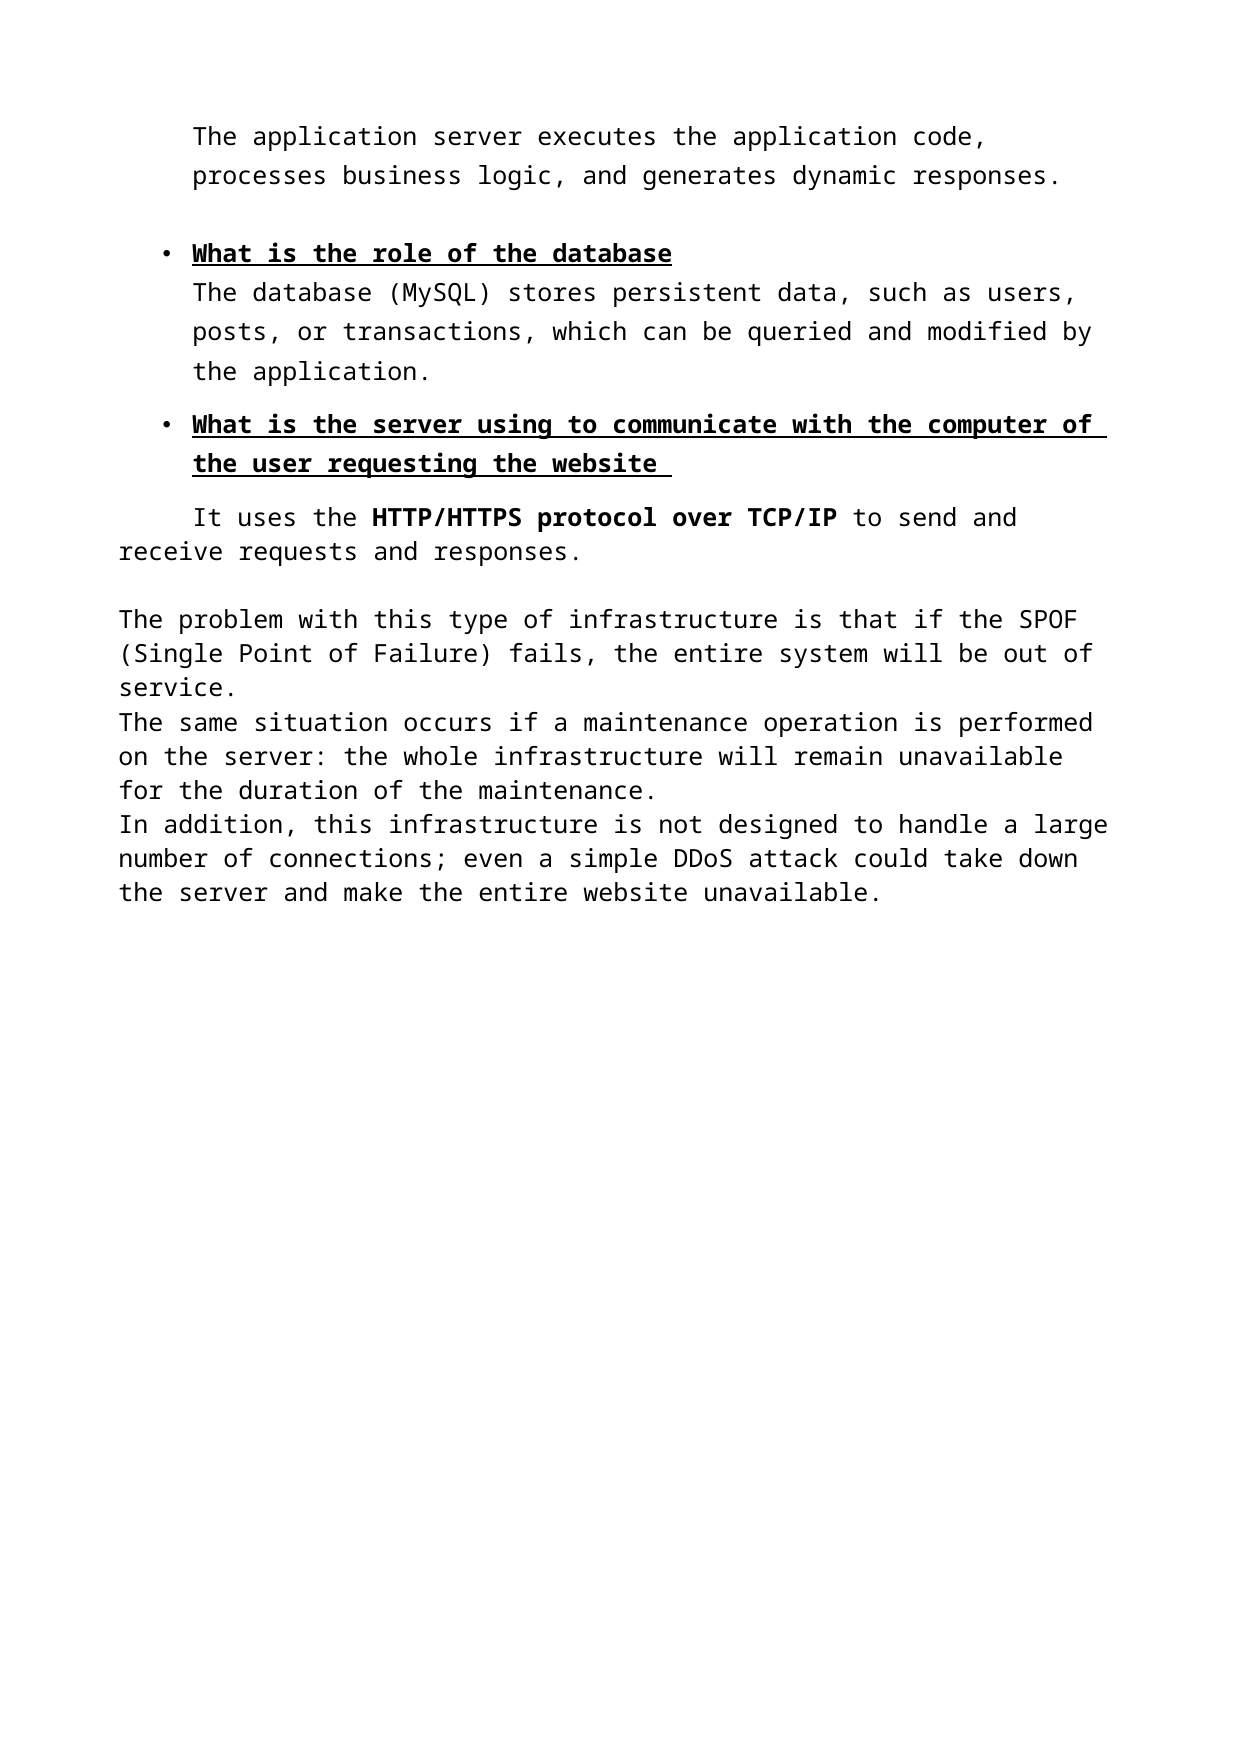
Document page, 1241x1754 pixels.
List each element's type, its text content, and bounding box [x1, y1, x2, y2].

text It uses the HTTP/HTTPS protocol over TCP/IP to send and receive requests and responses. [118, 500, 1122, 568]
list What is the role of the database [162, 236, 1122, 270]
list What is the server using to communicate with the computer of the user requesting the website [162, 407, 1122, 480]
text The problem with this type of infrastructure is that if the SPOF (Single Point of Failure) fails, the entire system will be out of service. The same situation occurs if a maintenance operation is performed on the server: the whole infrastructure will remain unavailable for the duration of the maintenance. In addition, this infrastructure is not designed to handle a large number of connections; even a simple DDoS attack could take down the server and make the entire website unavailable. [118, 602, 1122, 908]
list The database (MySQL) stores persistent data, such as users, posts, or transactions, which can be queried and modified by the application. [162, 275, 1122, 387]
list The application server executes the application code, processes business logic, and generates dynamic responses. [162, 118, 1122, 191]
